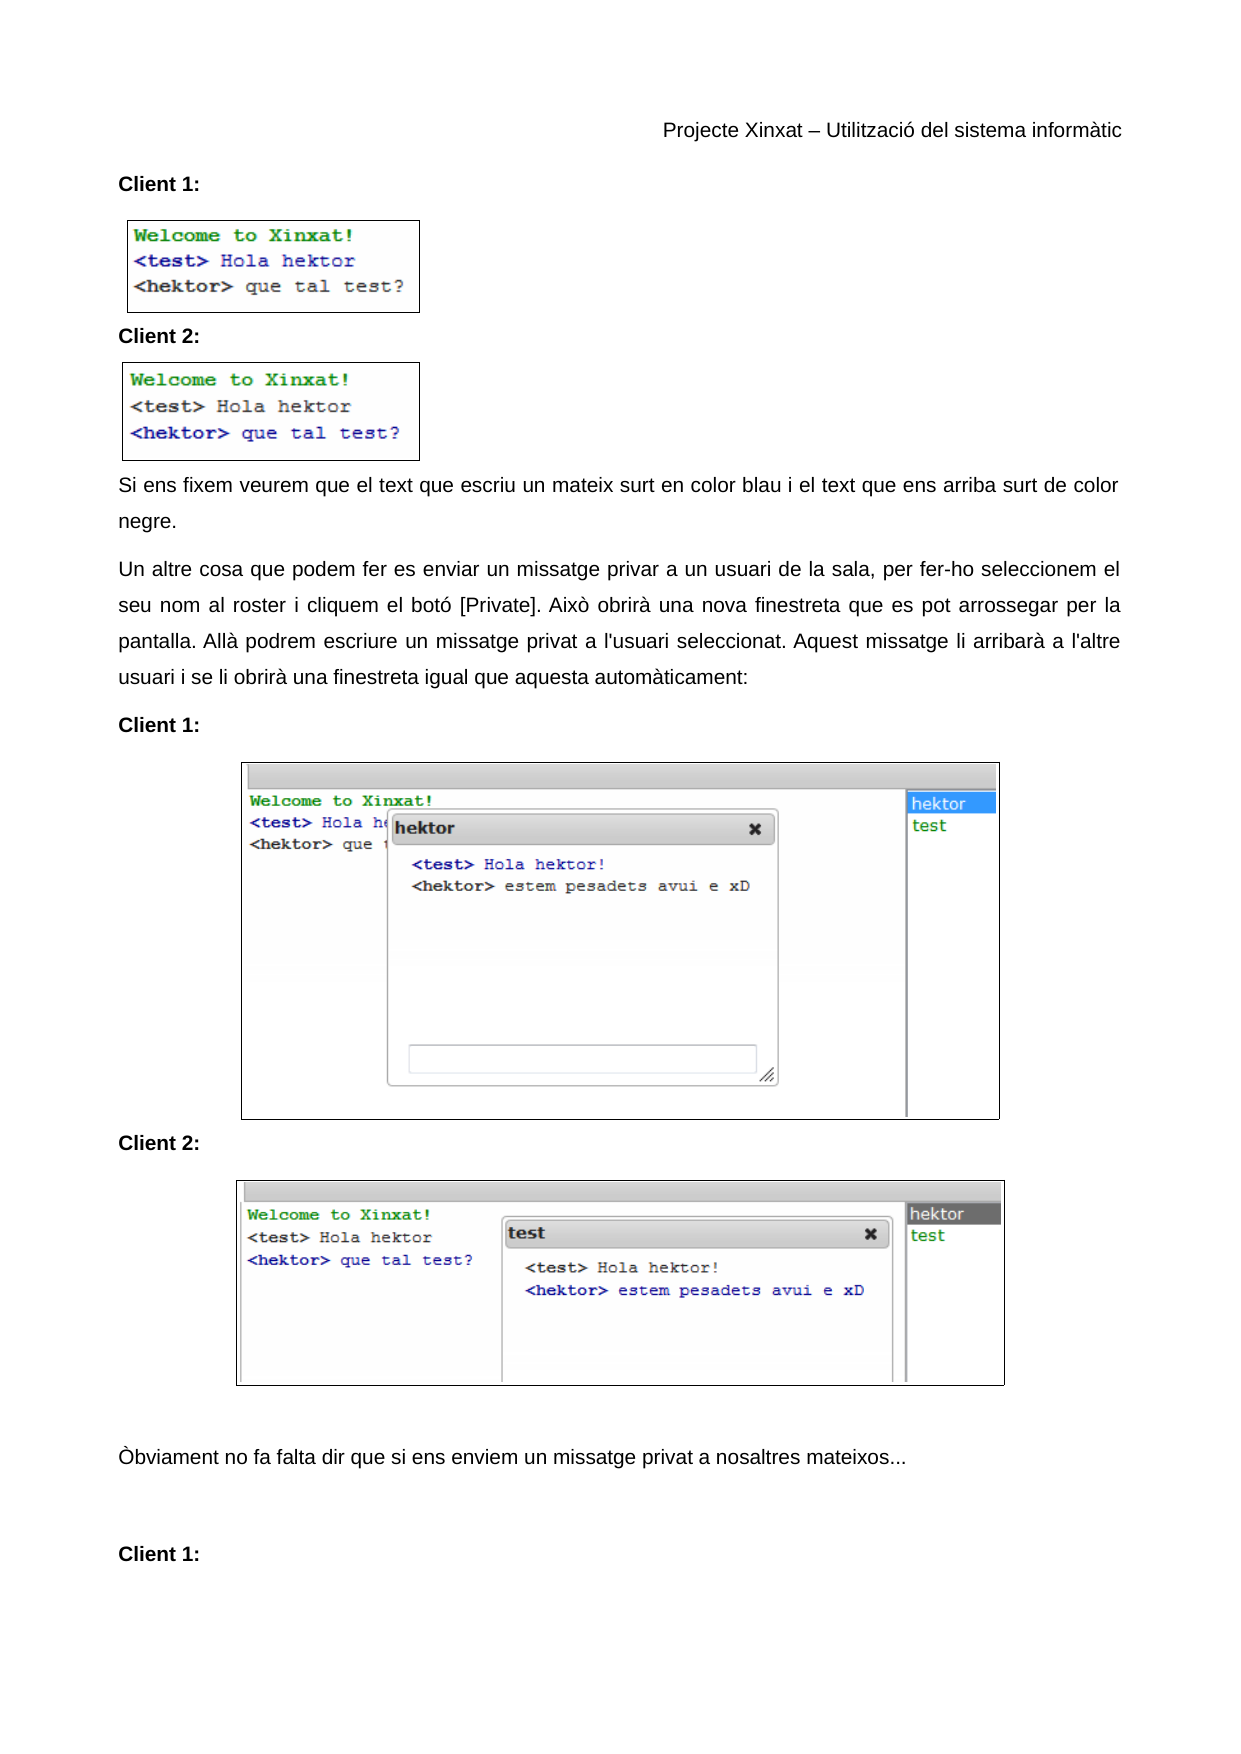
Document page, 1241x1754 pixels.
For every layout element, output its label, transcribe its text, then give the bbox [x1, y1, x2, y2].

text Client 2: [118, 762, 1122, 1155]
text Un altre cosa que podem fer es enviar un missatge privar a un usuari de la sala, per fer-ho seleccionem el seu nom al roster i cliquem el botó [Private]. Això obrirà una nova finestreta que es pot arrossegar per la pantalla. Allà podrem escriure un missatge privat a l'usuari seleccionat. Aquest missatge li arribarà a l'altre usuari i se li obrirà una finestreta igual que aquesta automàticament: [118, 557, 1122, 689]
text Si ens fixem veurem que el text que escriu un mateix surt en color blau i el text que ens arriba surt de color negre. [118, 373, 1122, 532]
text Client 1: [118, 172, 1122, 196]
text [123, 363, 419, 460]
text Client 1: [118, 713, 1122, 737]
text Òbviament no fa falta dir que si ens enviem un missatge privat a nosaltres mateixos... [118, 1445, 1122, 1469]
picture [244, 764, 996, 1117]
text Client 2: [118, 220, 1122, 348]
picture [125, 365, 416, 458]
picture [239, 1182, 1001, 1382]
picture [130, 223, 417, 310]
text Client 1: [118, 1542, 1122, 1566]
